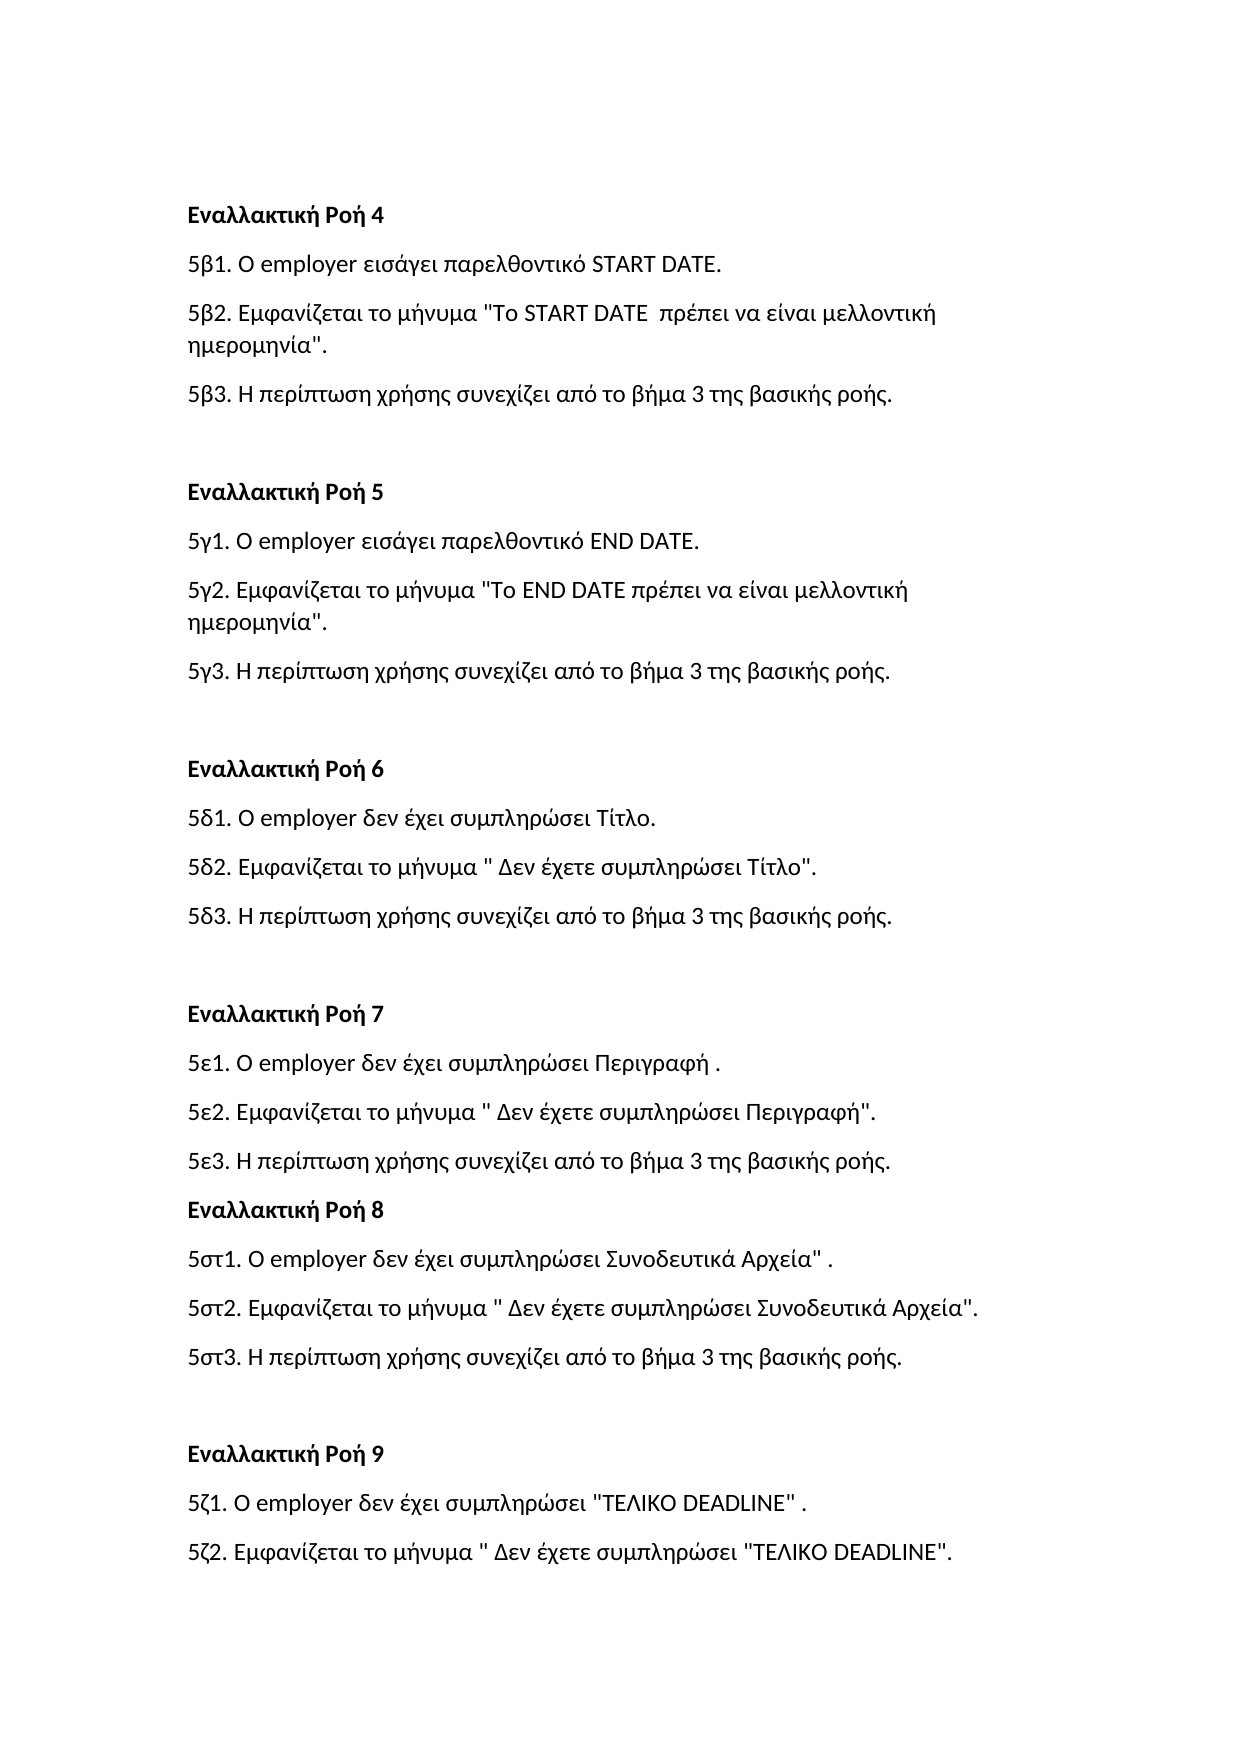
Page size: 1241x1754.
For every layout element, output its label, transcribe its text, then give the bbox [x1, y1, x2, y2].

text 5ε3. Η περίπτωση χρήσης συνεχίζει από το βήμα 3 της βασικής ροής. [187, 1145, 1053, 1175]
text 5στ3. Η περίπτωση χρήσης συνεχίζει από το βήμα 3 της βασικής ροής. [187, 1341, 1053, 1371]
text 5ε2. Eμφανίζεται το μήνυμα " Δεν έχετε συμπληρώσει Περιγραφή". [187, 1096, 1053, 1126]
text Εναλλακτική Ροή 9 [187, 1438, 1053, 1469]
text 5ζ2. Eμφανίζεται το μήνυμα " Δεν έχετε συμπληρώσει "ΤΕΛΙΚΟ DEADLINE". [187, 1536, 1053, 1567]
text Εναλλακτική Ροή 4 [187, 199, 1053, 229]
text 5γ2. Εμφανίζεται το μήνυμα "Το END DATE πρέπει να είναι μελλοντική ημερομηνία". [187, 574, 1053, 637]
text 5δ3. Η περίπτωση χρήσης συνεχίζει από το βήμα 3 της βασικής ροής. [187, 900, 1053, 931]
text 5β2. Εμφανίζεται το μήνυμα "Το START DATE πρέπει να είναι μελλοντική ημερομηνία". [187, 297, 1053, 360]
text 5β3. Η περίπτωση χρήσης συνεχίζει από το βήμα 3 της βασικής ροής. [187, 378, 1053, 409]
text 5δ2. Eμφανίζεται το μήνυμα " Δεν έχετε συμπληρώσει Τίτλο". [187, 851, 1053, 882]
text 5ζ1. O employer δεν έχει συμπληρώσει "ΤΕΛΙΚΟ DEADLINE" . [187, 1487, 1053, 1518]
text Εναλλακτική Ροή 6 [187, 753, 1053, 784]
text Εναλλακτική Ροή 7 [187, 998, 1053, 1028]
text 5στ1. O employer δεν έχει συμπληρώσει Συνοδευτικά Αρχεία" . [187, 1243, 1053, 1273]
text 5στ2. Eμφανίζεται το μήνυμα " Δεν έχετε συμπληρώσει Συνοδευτικά Αρχεία". [187, 1292, 1053, 1322]
text Εναλλακτική Ροή 5 [187, 476, 1053, 507]
text 5γ3. Η περίπτωση χρήσης συνεχίζει από το βήμα 3 της βασικής ροής. [187, 655, 1053, 686]
text 5δ1. O employer δεν έχει συμπληρώσει Τίτλο. [187, 802, 1053, 833]
text 5β1. Ο employer εισάγει παρελθοντικό START DATE. [187, 248, 1053, 278]
text 5ε1. O employer δεν έχει συμπληρώσει Περιγραφή . [187, 1047, 1053, 1077]
text Εναλλακτική Ροή 8 [187, 1194, 1053, 1224]
text 5γ1. Ο employer εισάγει παρελθοντικό END DATE. [187, 525, 1053, 556]
